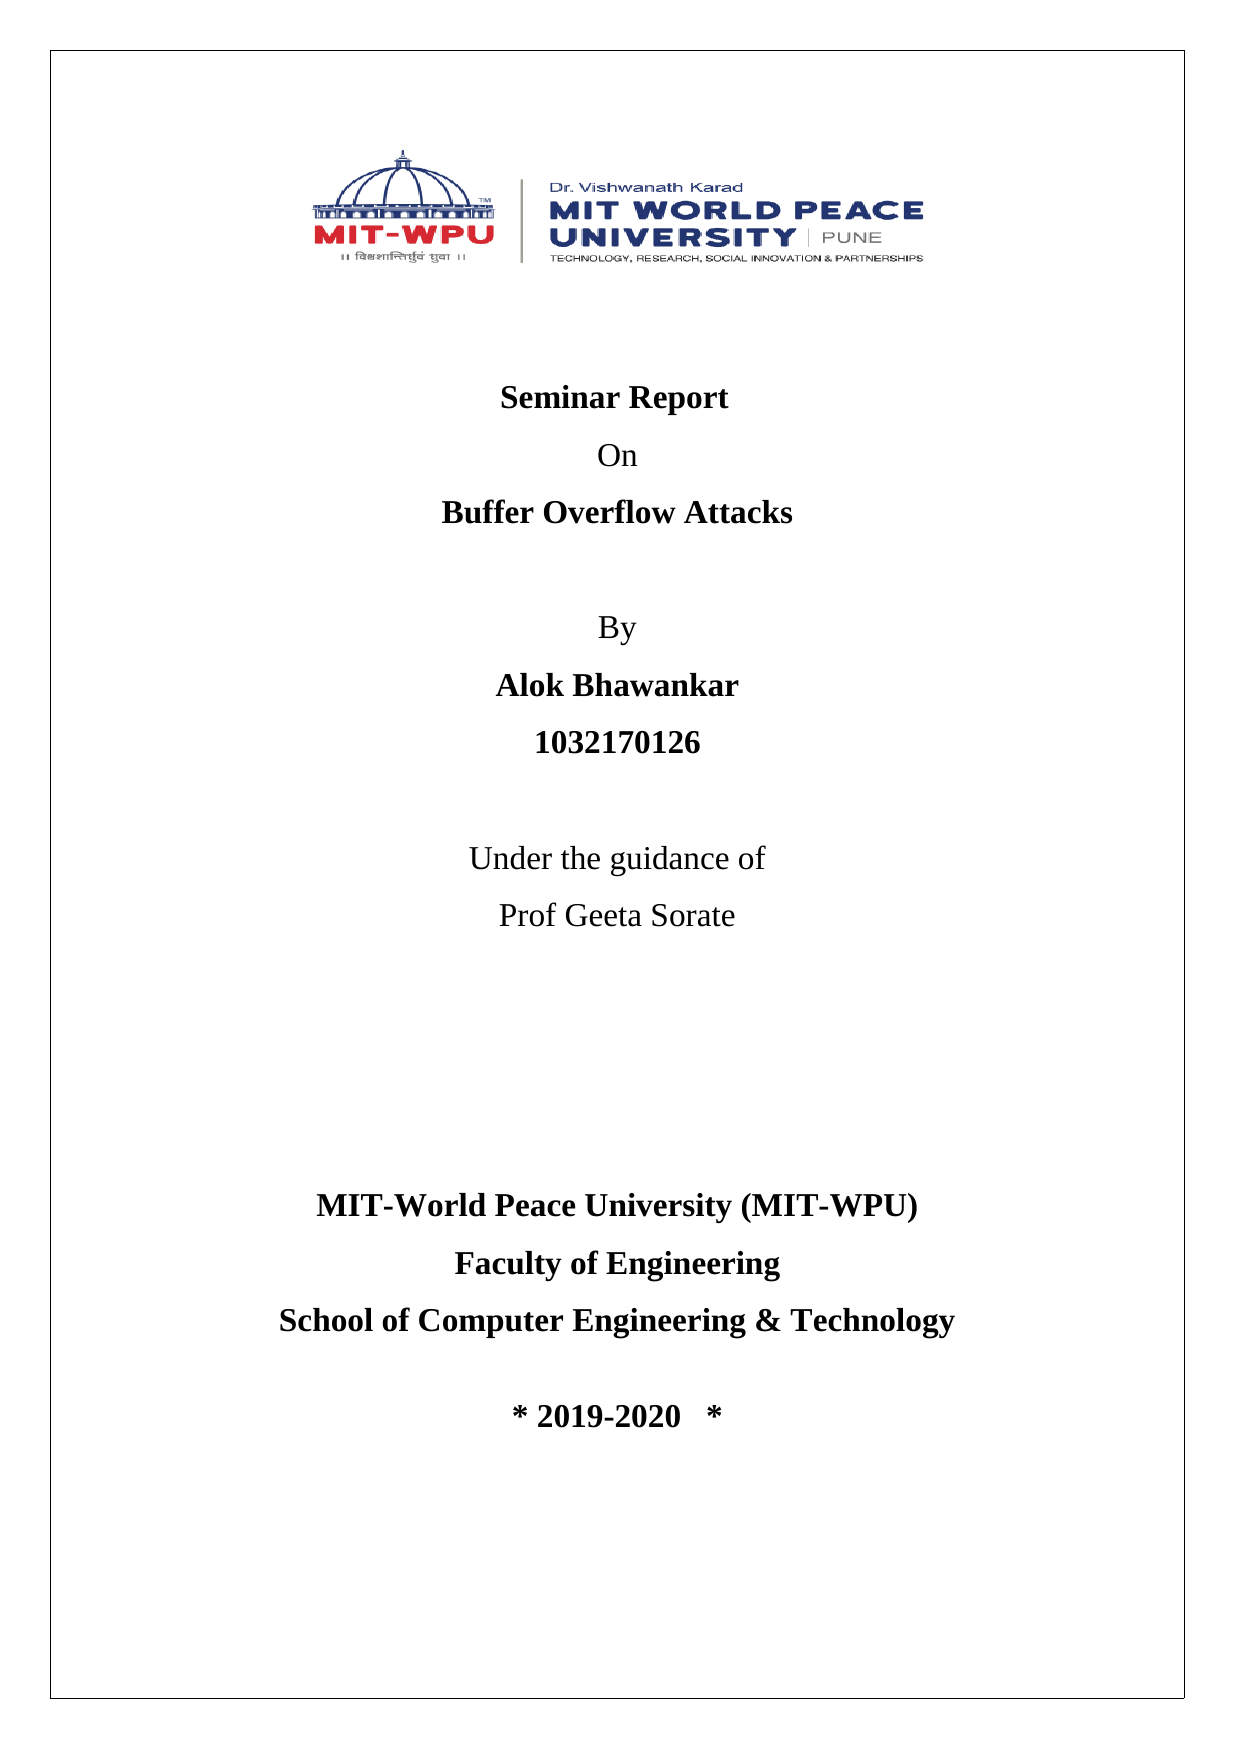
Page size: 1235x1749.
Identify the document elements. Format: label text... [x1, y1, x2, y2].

text Seminar Report [150, 378, 1078, 416]
text MIT-World Peace University (MIT-WPU) [150, 1186, 1084, 1224]
text Buffer Overflow Attacks [150, 493, 1084, 531]
text Under the guidance of [150, 838, 1084, 877]
text * 2019-2020 * [150, 1397, 1084, 1435]
text On [150, 435, 1084, 473]
picture [311, 150, 924, 263]
text School of Computer Engineering & Technology [150, 1301, 1084, 1339]
text Alok Bhawankar [150, 665, 1084, 703]
text Prof Geeta Sorate [150, 896, 1084, 934]
text Faculty of Engineering [150, 1243, 1084, 1282]
text By [150, 608, 1084, 646]
text 1032170126 [150, 723, 1084, 761]
